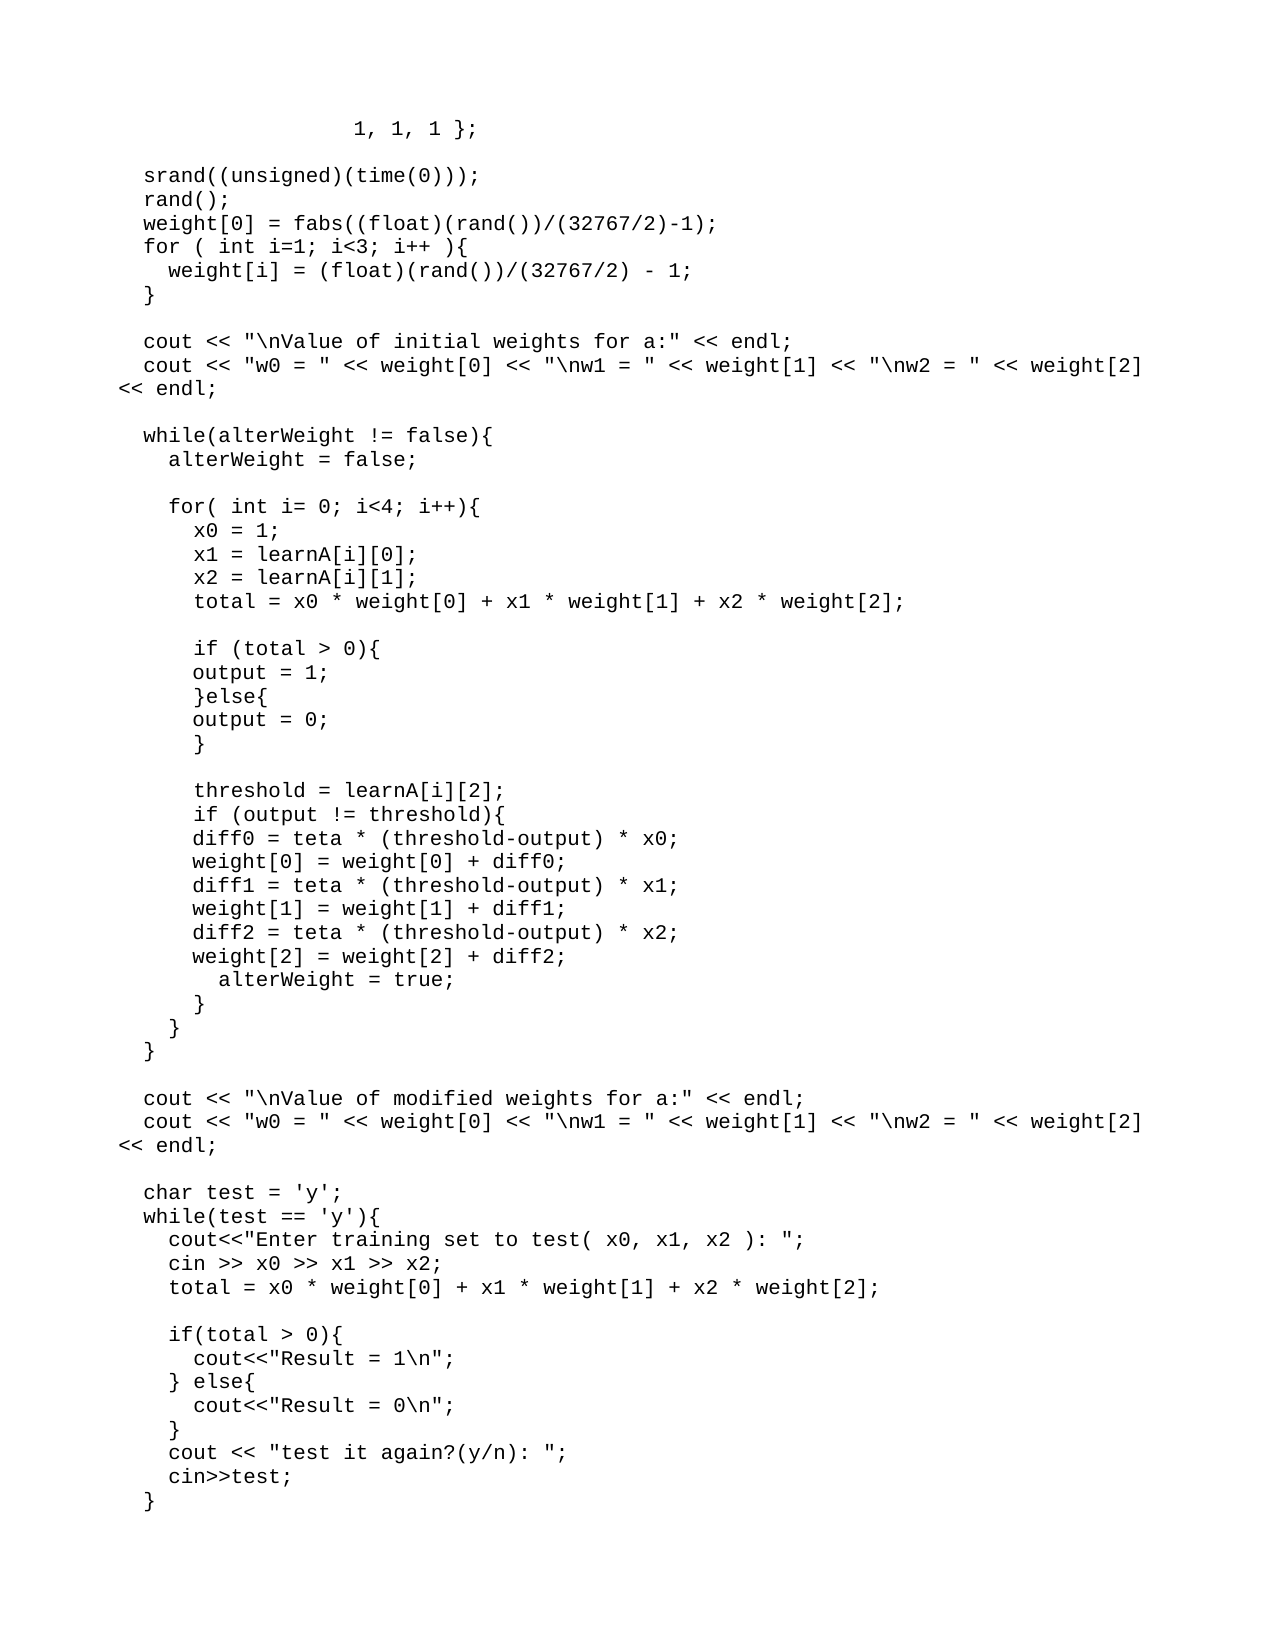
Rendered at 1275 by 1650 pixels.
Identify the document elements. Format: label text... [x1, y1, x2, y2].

text alterWeight = false; [118, 449, 1157, 473]
text weight[1] = weight[1] + diff1; [118, 898, 1157, 922]
text srand((unsigned)(time(0))); [118, 165, 1157, 189]
text x1 = learnA[i][0]; [118, 544, 1157, 567]
text if (total > 0){ [118, 638, 1157, 662]
text 1, 1, 1 }; [118, 118, 1157, 142]
text } else{ [118, 1371, 1157, 1395]
text diff1 = teta * (threshold-output) * x1; [118, 875, 1157, 898]
text cout << "w0 = " << weight[0] << "\nw1 = " << weight[1] << "\nw2 = " << weight[2] << endl; [118, 1111, 1157, 1158]
text output = 0; [118, 709, 1157, 733]
text cout<<"Enter training set to test( x0, x1, x2 ): "; [118, 1229, 1157, 1253]
text cout << "\nValue of modified weights for a:" << endl; [118, 1088, 1157, 1111]
text for ( int i=1; i<3; i++ ){ [118, 236, 1157, 260]
text } [118, 733, 1157, 757]
text weight[2] = weight[2] + diff2; [118, 946, 1157, 969]
text rand(); [118, 189, 1157, 213]
text cout << "w0 = " << weight[0] << "\nw1 = " << weight[1] << "\nw2 = " << weight[2] << endl; [118, 354, 1157, 402]
text x2 = learnA[i][1]; [118, 567, 1157, 591]
text cin>>test; [118, 1466, 1157, 1489]
text while(alterWeight != false){ [118, 426, 1157, 449]
text total = x0 * weight[0] + x1 * weight[1] + x2 * weight[2]; [118, 1277, 1157, 1300]
text cout<<"Result = 1\n"; [118, 1348, 1157, 1371]
text cin >> x0 >> x1 >> x2; [118, 1253, 1157, 1277]
text weight[0] = fabs((float)(rand())/(32767/2)-1); [118, 213, 1157, 236]
text if(total > 0){ [118, 1324, 1157, 1348]
text total = x0 * weight[0] + x1 * weight[1] + x2 * weight[2]; [118, 591, 1157, 615]
text x0 = 1; [118, 520, 1157, 544]
text } [118, 284, 1157, 307]
text }else{ [118, 686, 1157, 709]
text while(test == 'y'){ [118, 1206, 1157, 1229]
text if (output != threshold){ [118, 804, 1157, 827]
text } [118, 1040, 1157, 1064]
text } [118, 1489, 1157, 1513]
text weight[i] = (float)(rand())/(32767/2) - 1; [118, 260, 1157, 284]
text threshold = learnA[i][2]; [118, 780, 1157, 804]
text diff2 = teta * (threshold-output) * x2; [118, 922, 1157, 946]
text diff0 = teta * (threshold-output) * x0; [118, 827, 1157, 851]
text cout<<"Result = 0\n"; [118, 1395, 1157, 1419]
text } [118, 1017, 1157, 1040]
text cout << "test it again?(y/n): "; [118, 1442, 1157, 1466]
text output = 1; [118, 662, 1157, 686]
text cout << "\nValue of initial weights for a:" << endl; [118, 331, 1157, 354]
text weight[0] = weight[0] + diff0; [118, 851, 1157, 875]
text } [118, 1419, 1157, 1442]
text for( int i= 0; i<4; i++){ [118, 496, 1157, 520]
text alterWeight = true; [118, 969, 1157, 993]
text char test = 'y'; [118, 1182, 1157, 1206]
text } [118, 993, 1157, 1017]
